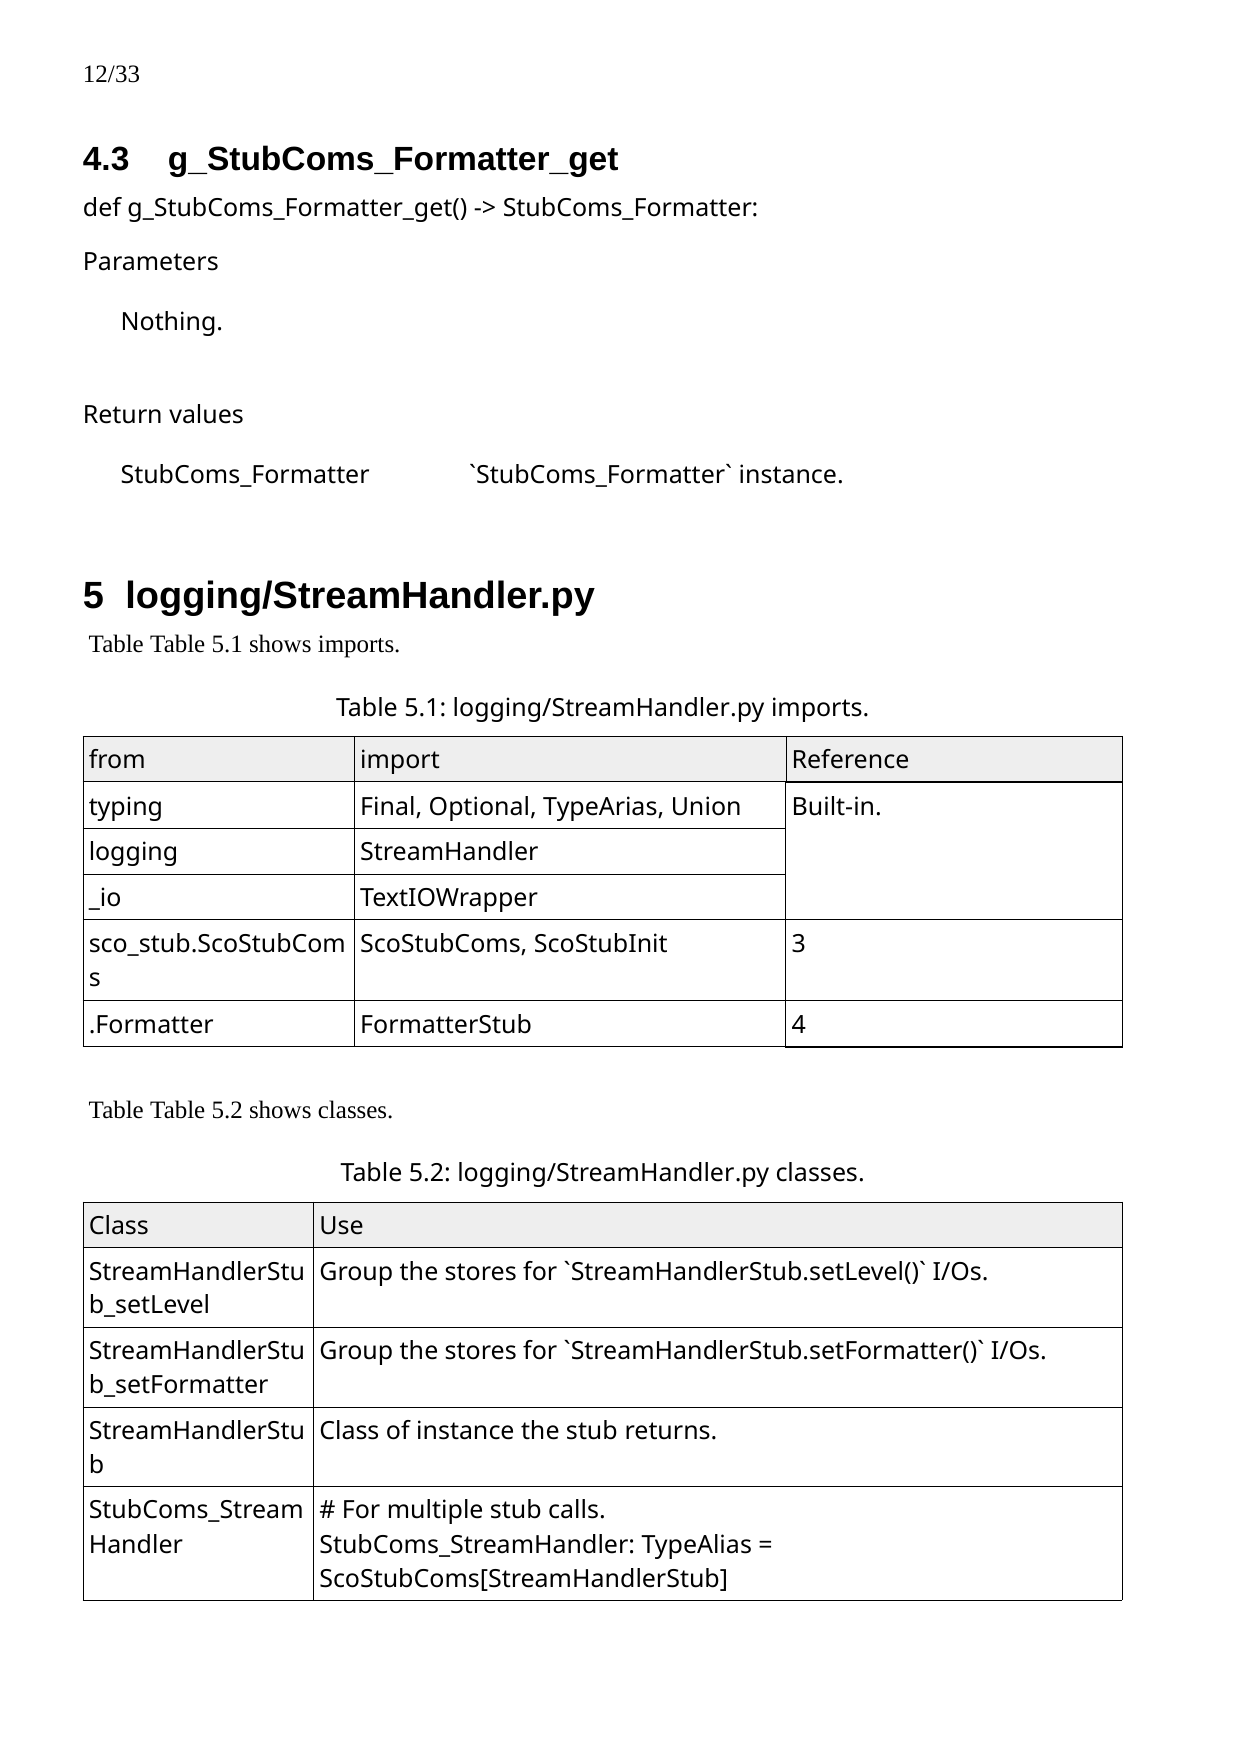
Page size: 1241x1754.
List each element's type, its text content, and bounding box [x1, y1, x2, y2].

table_cell Group the stores for `StreamHandlerStub.setLevel()` I/Os. [314, 1248, 1122, 1327]
table_cell [786, 828, 1122, 873]
table_cell .Formatter [84, 1001, 354, 1046]
table_cell 3 [786, 920, 1122, 1000]
table_cell StreamHandlerStub_setLevel [84, 1248, 313, 1327]
table_header Reference [787, 737, 1122, 781]
table_header `StubComs_Formatter` instance. [463, 451, 1123, 500]
table_cell Class of instance the stub returns. [314, 1408, 1122, 1486]
text Return values [83, 397, 1122, 431]
text Table 5.1: logging/StreamHandler.py imports. [83, 689, 1122, 723]
table_cell 4 [786, 1001, 1122, 1046]
table_cell Final, Optional, TypeArias, Union [355, 782, 785, 828]
table_cell Built-in. [786, 783, 1122, 828]
table_cell Group the stores for `StreamHandlerStub.setFormatter()` I/Os. [314, 1328, 1122, 1407]
text Table 5.1 shows imports. [83, 629, 1122, 658]
table_header Class [84, 1203, 313, 1247]
table_cell _io [84, 875, 354, 919]
table_cell # For multiple stub calls. StubComs_StreamHandler: TypeAlias = ScoStubComs[StreamHandlerStub] [314, 1487, 1122, 1600]
table_header import [355, 737, 786, 781]
table_cell sco_stub.ScoStubComs [84, 920, 354, 1000]
table_cell StreamHandler [355, 829, 785, 873]
subtitle logging/StreamHandler.py [83, 573, 1122, 617]
table_cell ScoStubComs, ScoStubInit [355, 920, 785, 1000]
table_cell logging [84, 829, 354, 873]
subtitle g_StubComs_Formatter_get [83, 139, 1122, 177]
table_cell StreamHandlerStub_setFormatter [84, 1328, 313, 1407]
table_cell FormatterStub [355, 1001, 785, 1046]
table_header StubComs_Formatter [115, 451, 463, 500]
text def g_StubComs_Formatter_get() -> StubComs_Formatter: [83, 190, 1122, 224]
table_header Use [314, 1203, 1122, 1247]
text Table 5.2: logging/StreamHandler.py classes. [83, 1155, 1122, 1189]
table_cell [786, 874, 1122, 919]
table_cell StubComs_StreamHandler [84, 1487, 313, 1600]
text Parameters [83, 244, 1122, 278]
text Table 5.2 shows classes. [83, 1095, 1122, 1124]
table_cell typing [84, 782, 354, 828]
table_header Nothing. [115, 298, 286, 343]
table_cell StreamHandlerStub [84, 1408, 313, 1486]
table_header [286, 298, 1123, 343]
table_cell TextIOWrapper [355, 875, 785, 919]
table_header from [84, 737, 354, 781]
